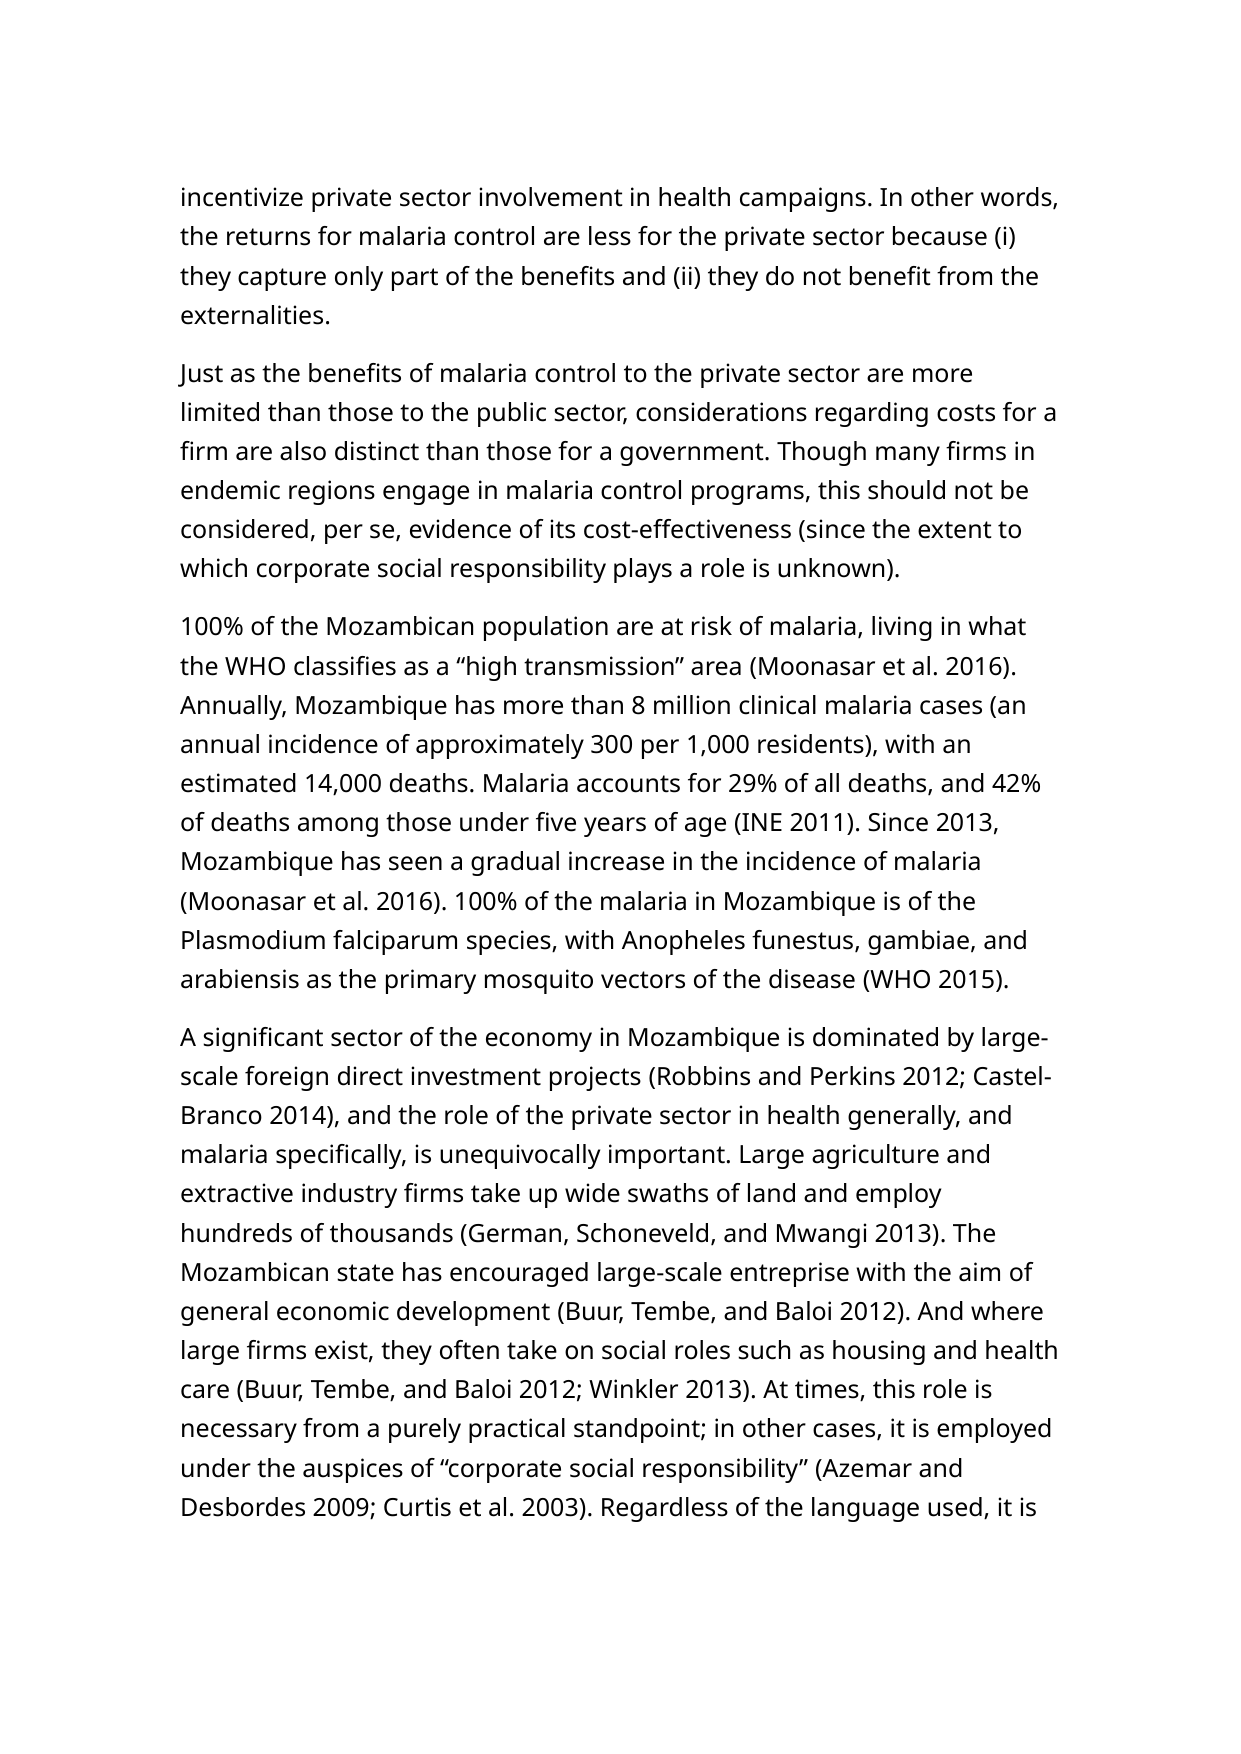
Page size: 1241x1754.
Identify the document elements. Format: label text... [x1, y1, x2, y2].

text 100% of the Mozambican population are at risk of malaria, living in what the WHO classifies as a “high transmission” area (Moonasar et al. 2016). Annually, Mozambique has more than 8 million clinical malaria cases (an annual incidence of approximately 300 per 1,000 residents), with an estimated 14,000 deaths. Malaria accounts for 29% of all deaths, and 42% of deaths among those under five years of age (INE 2011). Since 2013, Mozambique has seen a gradual increase in the incidence of malaria (Moonasar et al. 2016). 100% of the malaria in Mozambique is of the Plasmodium falciparum species, with Anopheles funestus, gambiae, and arabiensis as the primary mosquito vectors of the disease (WHO 2015). [180, 609, 1060, 996]
text Just as the benefits of malaria control to the private sector are more limited than those to the public sector, considerations regarding costs for a firm are also distinct than those for a government. Though many firms in endemic regions engage in malaria control programs, this should not be considered, per se, evidence of its cost-effectiveness (since the extent to which corporate social responsibility plays a role is unknown). [180, 355, 1060, 585]
text incentivize private sector involvement in health campaigns. In other words, the returns for malaria control are less for the private sector because (i) they capture only part of the benefits and (ii) they do not benefit from the externalities. [180, 180, 1060, 331]
text A significant sector of the economy in Mozambique is dominated by large-scale foreign direct investment projects (Robbins and Perkins 2012; Castel-Branco 2014), and the role of the private sector in health generally, and malaria specifically, is unequivocally important. Large agriculture and extractive industry firms take up wide swaths of land and employ hundreds of thousands (German, Schoneveld, and Mwangi 2013). The Mozambican state has encouraged large-scale entreprise with the aim of general economic development (Buur, Tembe, and Baloi 2012). And where large firms exist, they often take on social roles such as housing and health care (Buur, Tembe, and Baloi 2012; Winkler 2013). At times, this role is necessary from a purely practical standpoint; in other cases, it is employed under the auspices of “corporate social responsibility” (Azemar and Desbordes 2009; Curtis et al. 2003). Regardless of the language used, it is [180, 1019, 1060, 1523]
